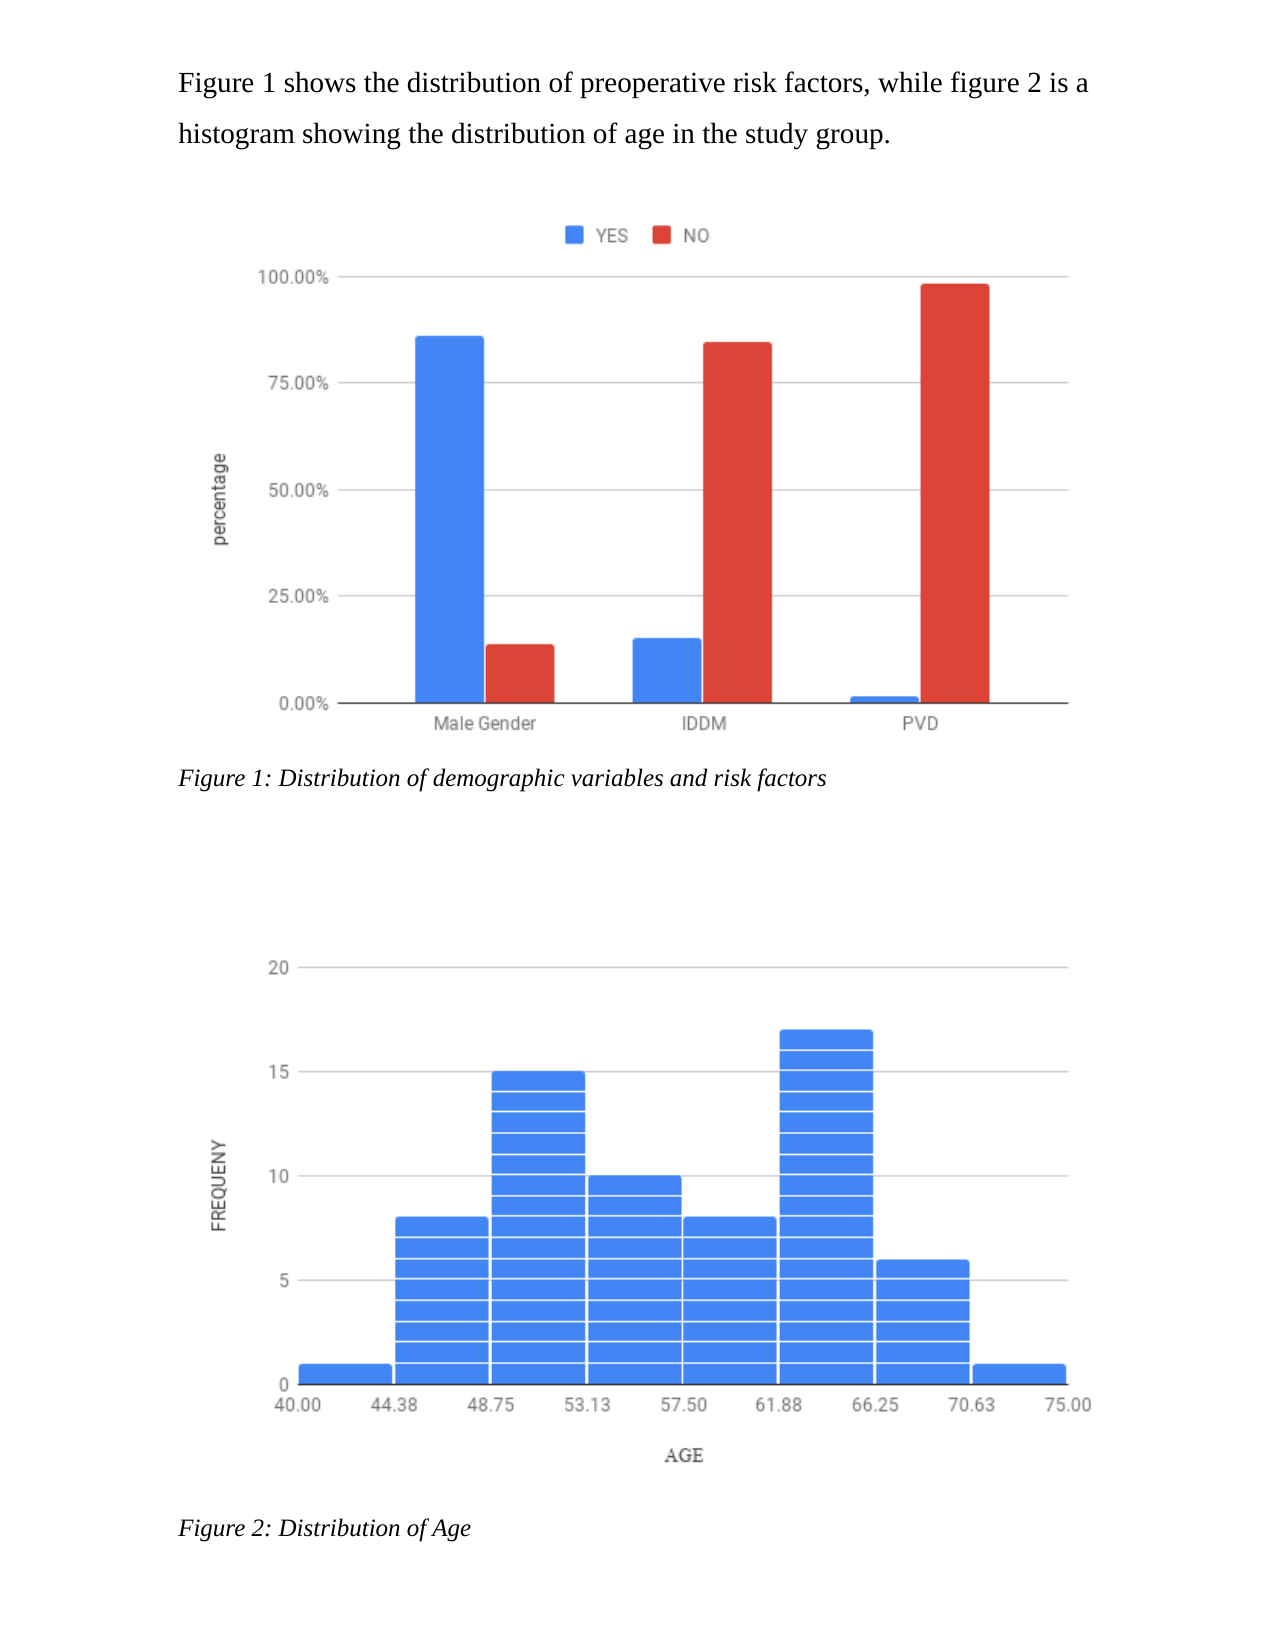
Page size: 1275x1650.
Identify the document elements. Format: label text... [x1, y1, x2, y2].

picture [178, 195, 1097, 764]
text Figure 2: Distribution of Age [178, 1496, 1097, 1542]
text Figure 1 shows the distribution of preoperative risk factors, while figure 2 is a histogram showing the distribution of age in the study group. [178, 66, 1097, 149]
picture [178, 927, 1097, 1496]
text Figure 1: Distribution of demographic variables and risk factors [178, 764, 1097, 792]
